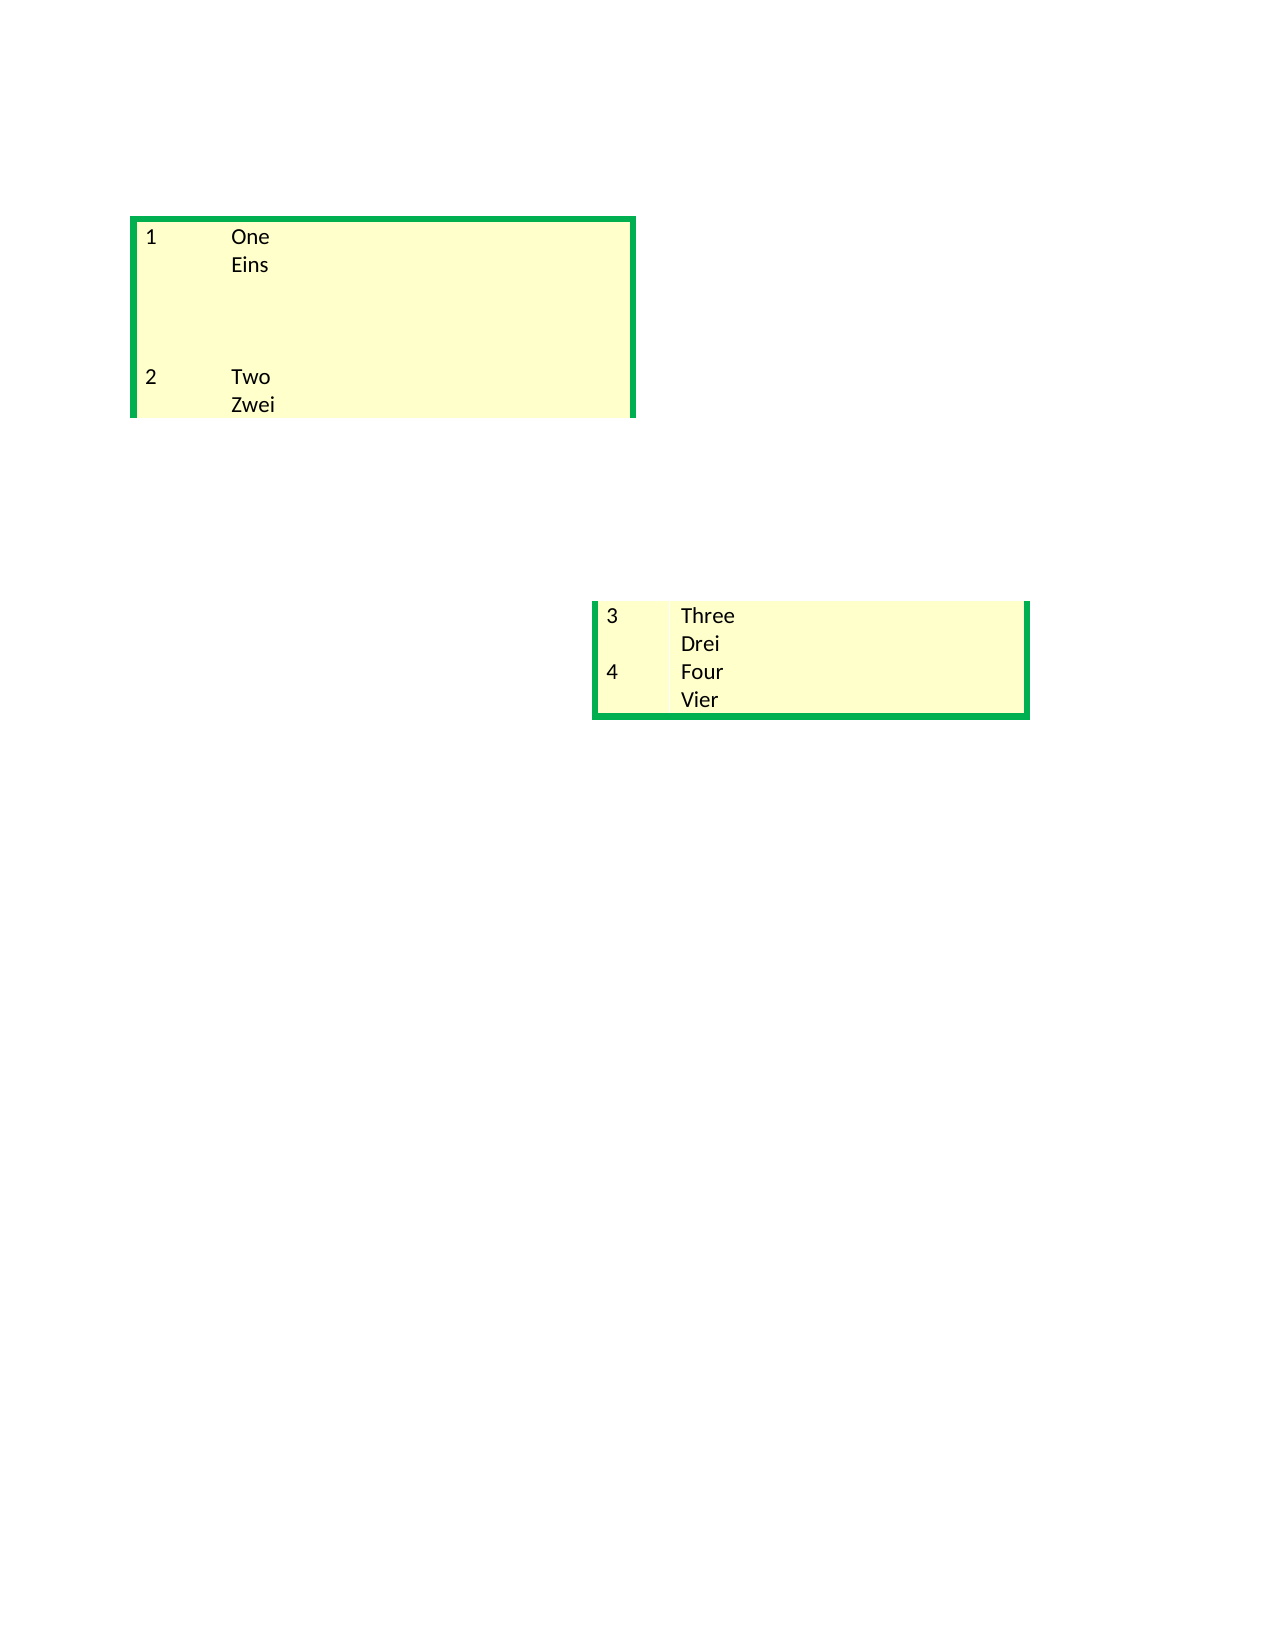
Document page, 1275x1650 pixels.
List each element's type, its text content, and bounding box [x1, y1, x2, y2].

table_cell Three Drei [670, 601, 1024, 657]
table_cell Two Zwei [220, 362, 630, 418]
table_cell 3 [598, 601, 669, 657]
table_header One Eins [220, 222, 630, 362]
table_cell Four Vier [670, 657, 1024, 713]
table_cell 4 [598, 657, 669, 713]
table_header 1 [137, 222, 220, 362]
table_cell 2 [137, 362, 220, 418]
